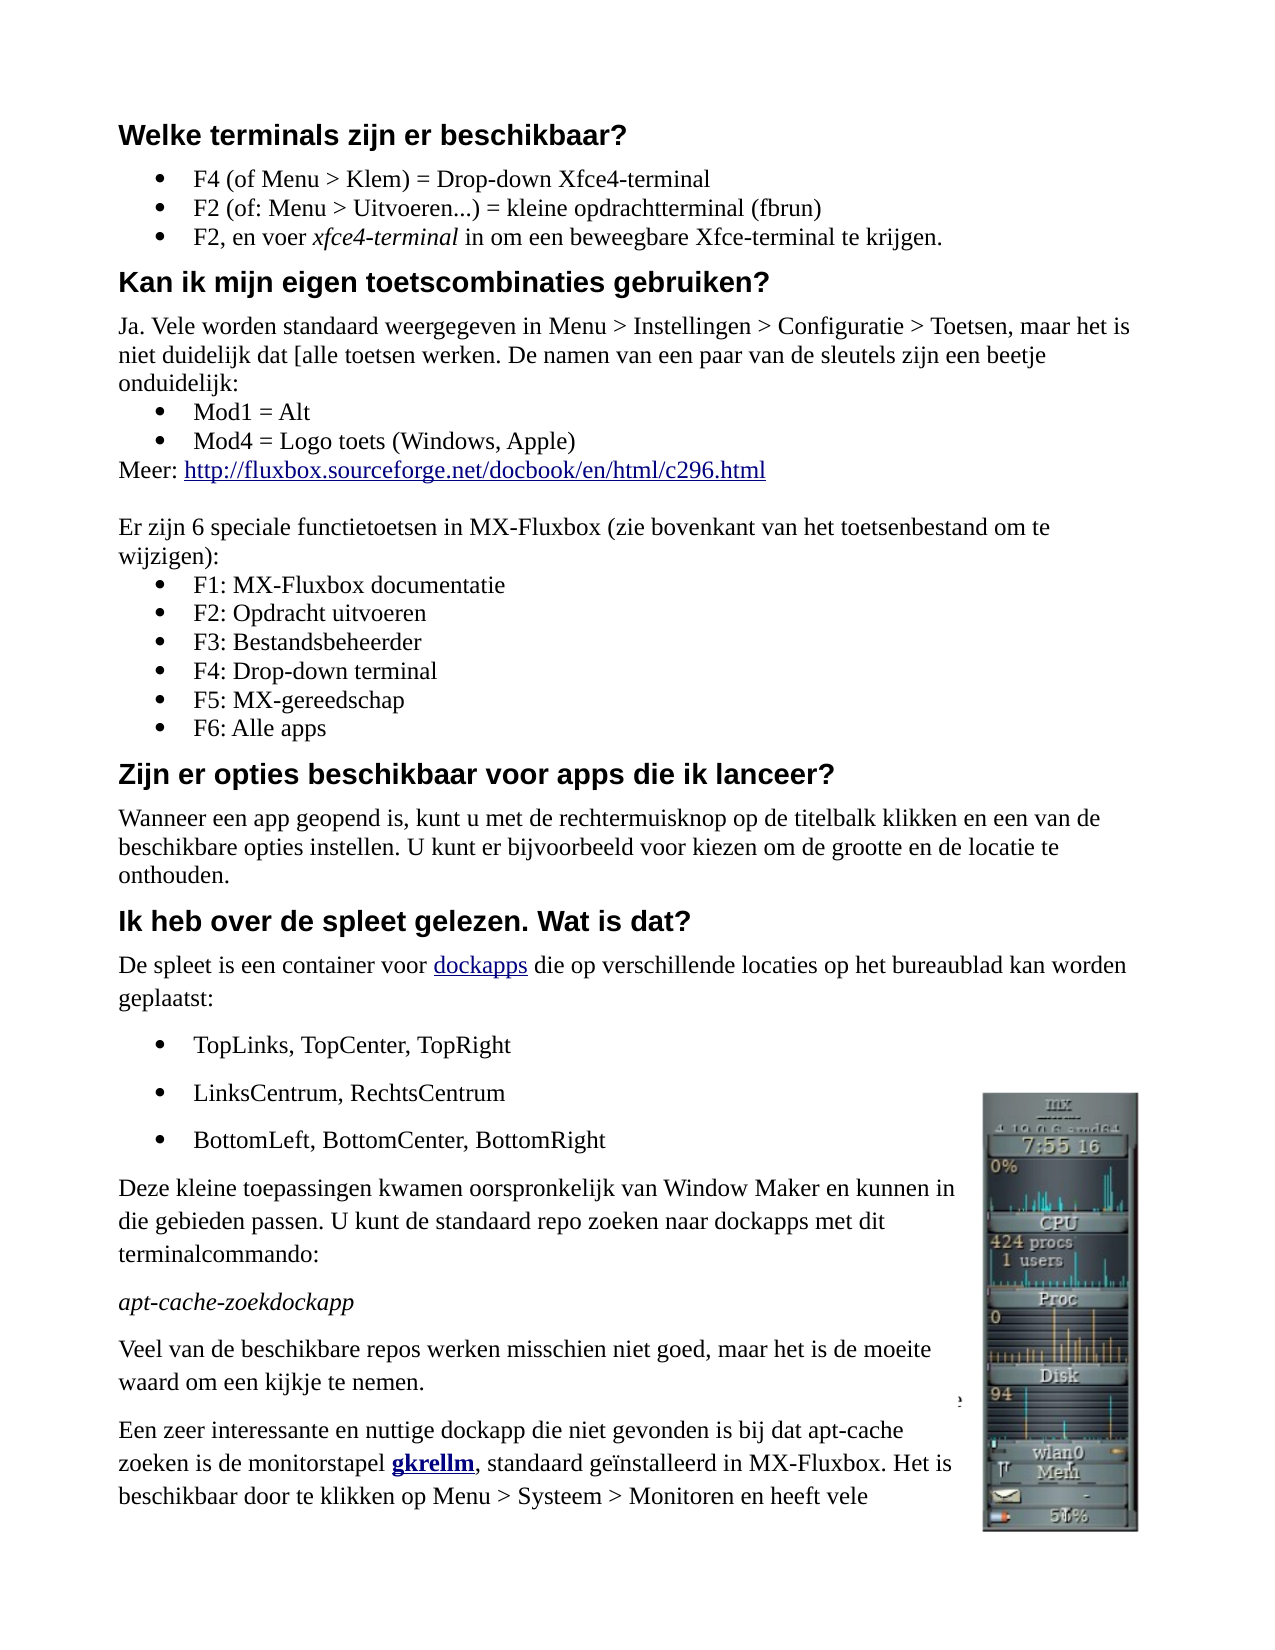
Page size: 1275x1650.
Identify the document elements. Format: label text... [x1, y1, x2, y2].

text apt-cache-zoekdockapp [118, 1287, 958, 1316]
list F3: Bestandsbeheerder [156, 627, 1157, 656]
list F4: Drop-down terminal [156, 656, 1157, 685]
text Deze kleine toepassingen kwamen oorspronkelijk van Window Maker en kunnen in die gebieden passen. U kunt de standaard repo zoeken naar dockapps met dit terminalcommando: [118, 1173, 958, 1268]
text Veel van de beschikbare repos werken misschien niet goed, maar het is de moeite waard om een kijkje te nemen. [118, 1334, 958, 1396]
list F6: Alle apps [156, 713, 1157, 742]
list TopLinks, TopCenter, TopRight [156, 1030, 1157, 1059]
list F5: MX-gereedschap [156, 685, 1157, 713]
text Er zijn 6 speciale functietoetsen in MX-Fluxbox (zie bovenkant van het toetsenbestand om te wijzigen): [118, 512, 1157, 570]
list F4 (of Menu > Klem) = Drop-down Xfce4-terminal [156, 164, 1157, 193]
text Een zeer interessante en nuttige dockapp die niet gevonden is bij dat apt-cache zoeken is de monitorstapel gkrellm, standaard geïnstalleerd in MX-Fluxbox. Het is beschikbaar door te klikken op Menu > Systeem > Monitoren en heeft vele [118, 1415, 958, 1510]
text Ja. Vele worden standaard weergegeven in Menu > Instellingen > Configuratie > Toetsen, maar het is niet duidelijk dat [alle toetsen werken. De namen van een paar van de sleutels zijn een beetje onduidelijk: [118, 311, 1157, 397]
list F1: MX-Fluxbox documentatie [156, 570, 1157, 598]
subtitle Zijn er opties beschikbaar voor apps die ik lanceer? [118, 757, 1157, 790]
list F2: Opdracht uitvoeren [156, 598, 1157, 627]
picture [958, 1077, 1152, 1540]
subtitle Ik heb over de spleet gelezen. Wat is dat? [118, 904, 1157, 937]
subtitle Kan ik mijn eigen toetscombinaties gebruiken? [118, 265, 1157, 298]
list F2, en voer xfce4-terminal in om een beweegbare Xfce-terminal te krijgen. [156, 222, 1157, 250]
text De spleet is een container voor dockapps die op verschillende locaties op het bureaublad kan worden geplaatst: [118, 950, 1157, 1012]
list Mod1 = Alt [156, 397, 1157, 426]
subtitle Welke terminals zijn er beschikbaar? [118, 118, 1157, 152]
list BottomLeft, BottomCenter, BottomRight [156, 1126, 958, 1154]
text Wanneer een app geopend is, kunt u met de rechtermuisknop op de titelbalk klikken en een van de beschikbare opties instellen. U kunt er bijvoorbeeld voor kiezen om de grootte en de locatie te onthouden. [118, 803, 1157, 889]
list Mod4 = Logo toets (Windows, Apple) [156, 426, 1157, 455]
text Meer: http://fluxbox.sourceforge.net/docbook/en/html/c296.html [118, 455, 1157, 483]
list F2 (of: Menu > Uitvoeren...) = kleine opdrachtterminal (fbrun) [156, 193, 1157, 222]
list LinksCentrum, RechtsCentrum [156, 1078, 958, 1107]
